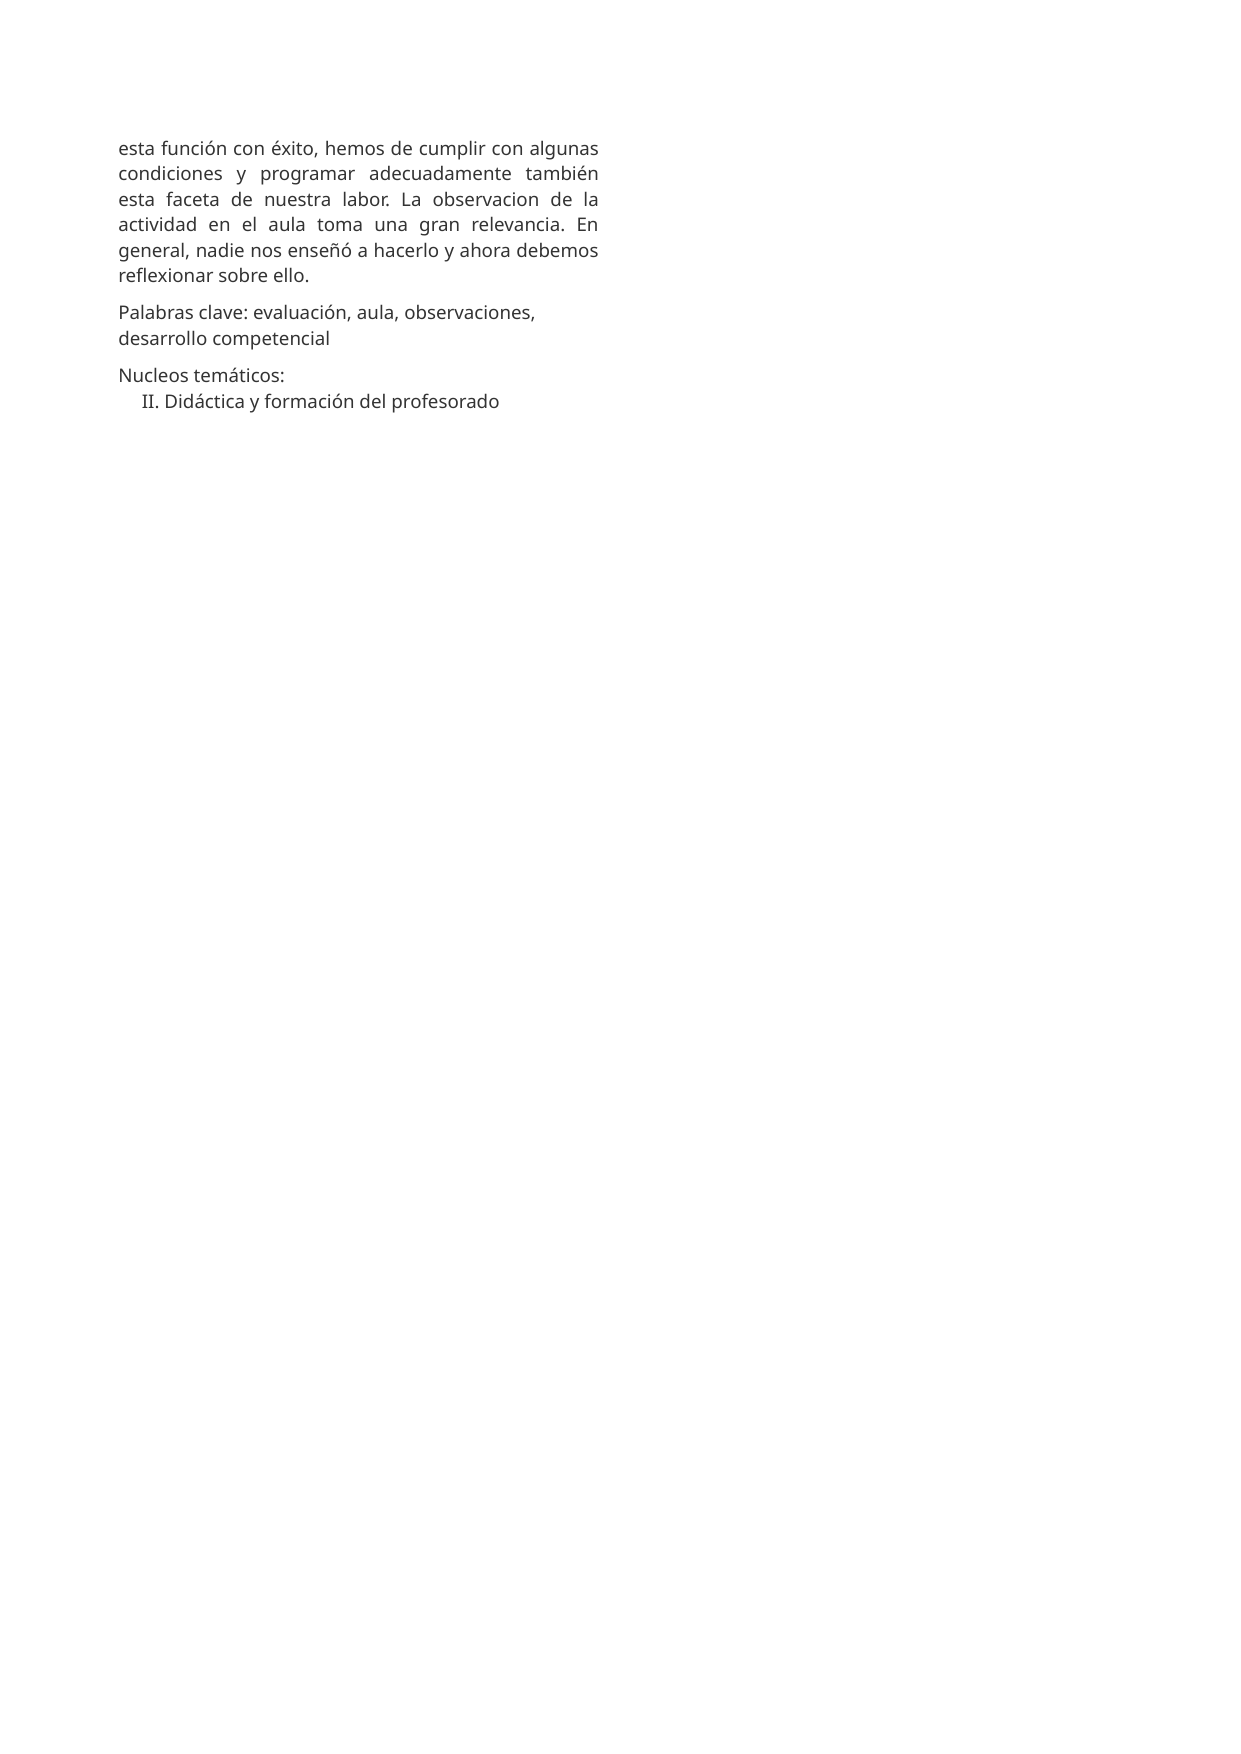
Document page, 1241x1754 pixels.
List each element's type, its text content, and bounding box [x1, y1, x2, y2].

text esta función con éxito, hemos de cumplir con algunas condiciones y programar adecuadamente también esta faceta de nuestra labor. La observacion de la actividad en el aula toma una gran relevancia. En general, nadie nos enseñó a hacerlo y ahora debemos reflexionar sobre ello. [118, 135, 599, 288]
text Palabras clave: evaluación, aula, observaciones, desarrollo competencial [118, 300, 599, 351]
text II. Didáctica y formación del profesorado [130, 388, 599, 413]
text Nucleos temáticos: [118, 362, 599, 388]
